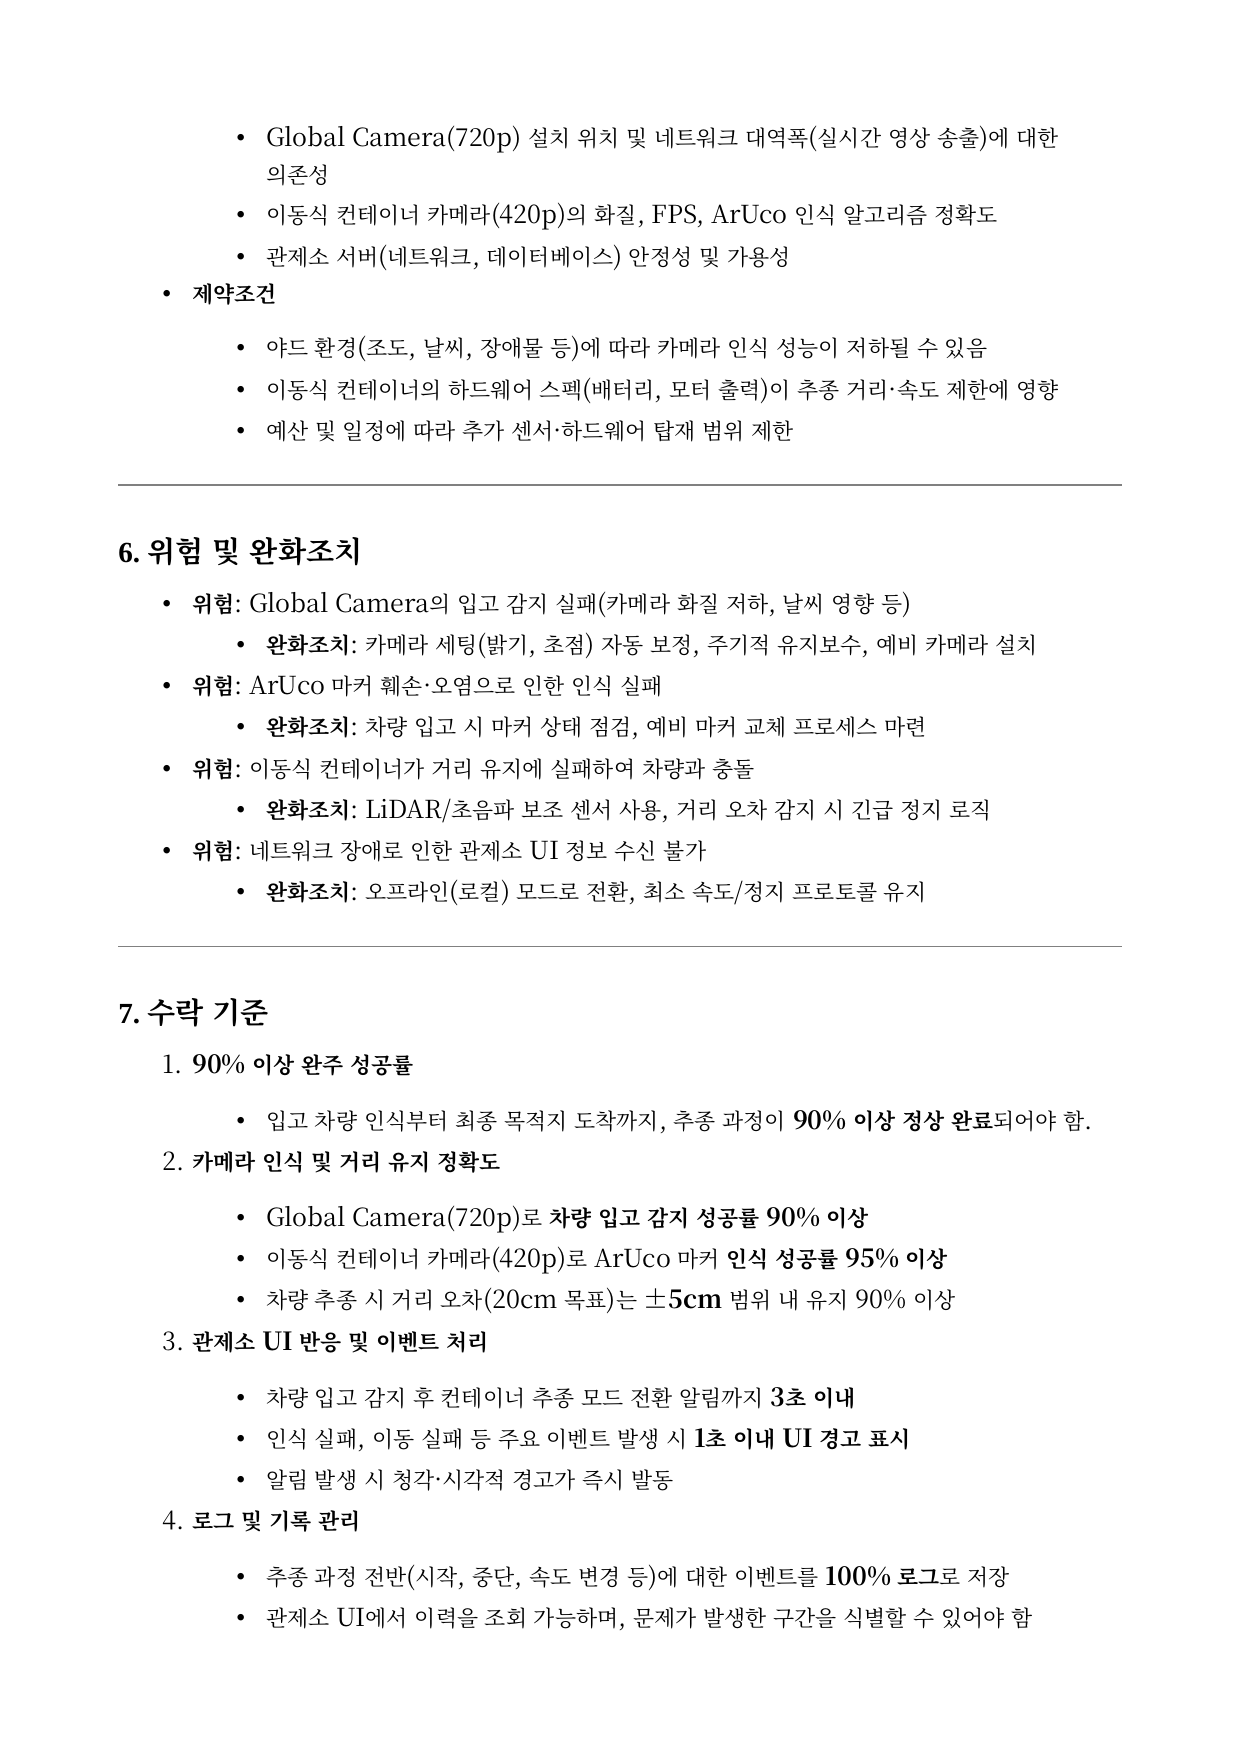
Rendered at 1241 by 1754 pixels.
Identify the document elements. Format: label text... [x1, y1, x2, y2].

list 관제소 서버(네트워크, 데이터베이스) 안정성 및 가용성 [236, 236, 1122, 272]
list 90% 이상 완주 성공률 [162, 1045, 1122, 1081]
list 완화조치: 카메라 세팅(밝기, 초점) 자동 보정, 주기적 유지보수, 예비 카메라 설치 [236, 624, 1122, 661]
list 추종 과정 전반(시작, 중단, 속도 변경 등)에 대한 이벤트를 100% 로그로 저장 [236, 1557, 1122, 1593]
list Global Camera(720p)로 차량 입고 감지 성공률 90% 이상 [236, 1198, 1122, 1234]
list 인식 실패, 이동 실패 등 주요 이벤트 발생 시 1초 이내 UI 경고 표시 [236, 1418, 1122, 1454]
list 예산 및 일정에 따라 추가 센서·하드웨어 탑재 범위 제한 [236, 411, 1122, 447]
list 위험: 이동식 컨테이너가 거리 유지에 실패하여 차량과 충돌 [162, 748, 1122, 784]
list 위험: 네트워크 장애로 인한 관제소 UI 정보 수신 불가 [162, 831, 1122, 867]
subtitle 7. 수락 기준 [118, 990, 1122, 1032]
list 이동식 컨테이너 카메라(420p)로 ArUco 마커 인식 성공률 95% 이상 [236, 1239, 1122, 1275]
list 이동식 컨테이너의 하드웨어 스펙(배터리, 모터 출력)이 추종 거리·속도 제한에 영향 [236, 369, 1122, 405]
subtitle 6. 위험 및 완화조치 [118, 529, 1122, 571]
list Global Camera(720p) 설치 위치 및 네트워크 대역폭(실시간 영상 송출)에 대한 의존성 [236, 118, 1122, 190]
list 이동식 컨테이너 카메라(420p)의 화질, FPS, ArUco 인식 알고리즘 정확도 [236, 195, 1122, 231]
list 관제소 UI에서 이력을 조회 가능하며, 문제가 발생한 구간을 식별할 수 있어야 함 [236, 1598, 1122, 1634]
list 위험: Global Camera의 입고 감지 실패(카메라 화질 저하, 날씨 영향 등) [162, 583, 1122, 619]
list 알림 발생 시 청각·시각적 경고가 즉시 발동 [236, 1460, 1122, 1496]
list 제약조건 [162, 277, 1122, 309]
list 위험: ArUco 마커 훼손·오염으로 인한 인식 실패 [162, 666, 1122, 702]
list 차량 추종 시 거리 오차(20cm 목표)는 ±5cm 범위 내 유지 90% 이상 [236, 1280, 1122, 1316]
list 입고 차량 인식부터 최종 목적지 도착까지, 추종 과정이 90% 이상 정상 완료되어야 함. [236, 1101, 1122, 1137]
list 완화조치: 차량 입고 시 마커 상태 점검, 예비 마커 교체 프로세스 마련 [236, 707, 1122, 743]
list 관제소 UI 반응 및 이벤트 처리 [162, 1321, 1122, 1357]
list 완화조치: LiDAR/초음파 보조 센서 사용, 거리 오차 감지 시 긴급 정지 로직 [236, 789, 1122, 826]
list 차량 입고 감지 후 컨테이너 추종 모드 전환 알림까지 3초 이내 [236, 1377, 1122, 1413]
list 카메라 인식 및 거리 유지 정확도 [162, 1142, 1122, 1178]
list 로그 및 기록 관리 [162, 1501, 1122, 1537]
list 완화조치: 오프라인(로컬) 모드로 전환, 최소 속도/정지 프로토콜 유지 [236, 872, 1122, 908]
list 야드 환경(조도, 날씨, 장애물 등)에 따라 카메라 인식 성능이 저하될 수 있음 [236, 328, 1122, 364]
